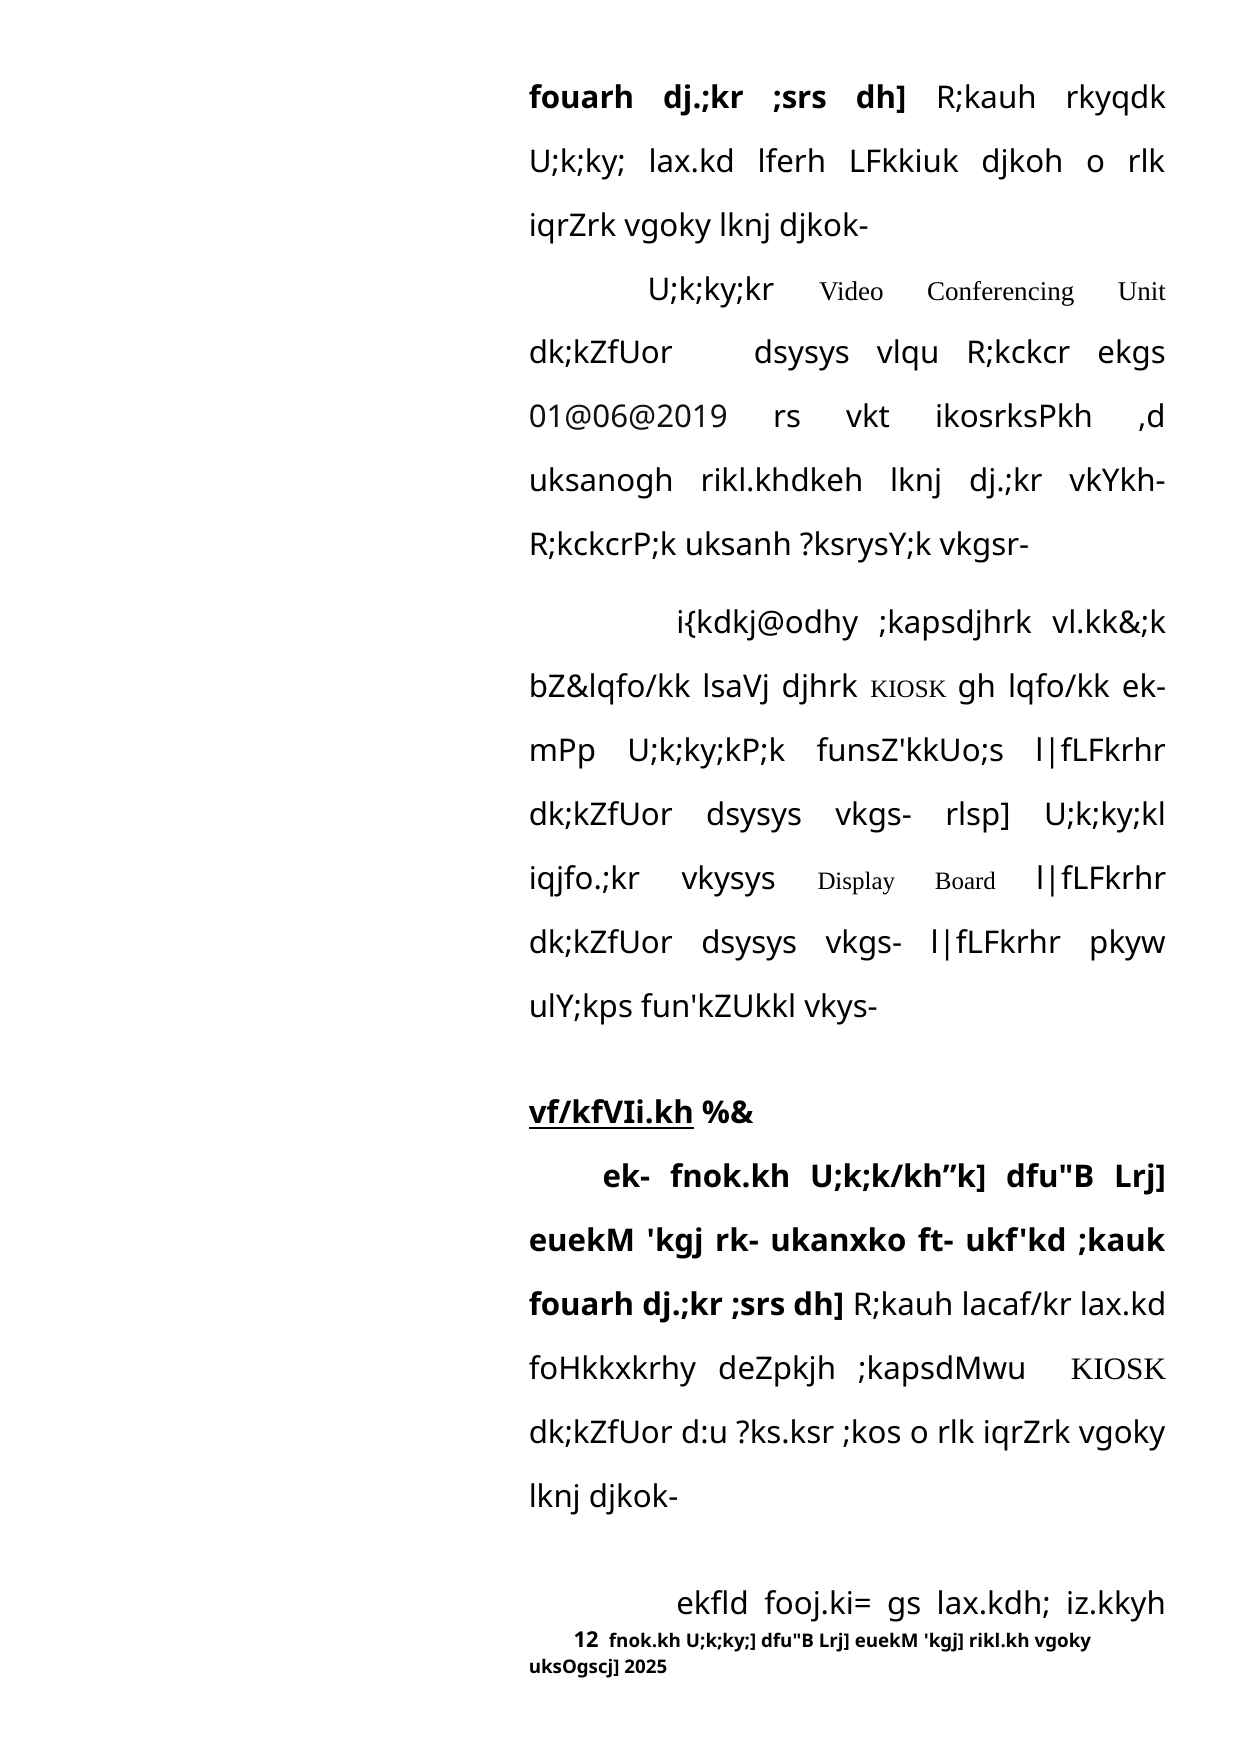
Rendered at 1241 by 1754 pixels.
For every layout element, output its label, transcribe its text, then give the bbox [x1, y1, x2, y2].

text fouarh dj.;kr ;srs dh] R;kauh rkyqdk U;k;ky; lax.kd lferh LFkkiuk djkoh o rlk iqrZrk vgoky lknj djkok- [528, 75, 1166, 245]
text vf/kfVIi.kh %& [528, 1091, 1166, 1133]
text i{kdkj@odhy ;kapsdjhrk vl.kk&;k bZ&lqfo/kk lsaVj djhrk KIOSK gh lqfo/kk ek- mPp U;k;ky;kP;k funsZ'kkUo;s l|fLFkrhr dk;kZfUor dsysys vkgs- rlsp] U;k;ky;kl iqjfo.;kr vkysys Display Board l|fLFkrhr dk;kZfUor dsysys vkgs- l|fLFkrhr pkyw ulY;kps fun'kZUkkl vkys- [528, 600, 1166, 1026]
text U;k;ky;kr Video Conferencing Unit dk;kZfUor dsysys vlqu R;kckcr ekgs 01@06@2019 rs vkt ikosrksPkh ,d uksanogh rikl.khdkeh lknj dj.;kr vkYkh- R;kckcrP;k uksanh ?ksrysY;k vkgsr- [528, 267, 1166, 564]
text ekfld fooj.ki= gs lax.kdh; iz.kkyh [528, 1581, 1166, 1623]
text ek- fnok.kh U;k;k/kh”k] dfu"B Lrj] euekM 'kgj rk- ukanxko ft- ukf'kd ;kauk fouarh dj.;kr ;srs dh] R;kauh lacaf/kr lax.kd foHkkxkrhy deZpkjh ;kapsdMwu KIOSK dk;kZfUor d:u ?ks.ksr ;kos o rlk iqrZrk vgoky lknj djkok- [528, 1154, 1166, 1516]
